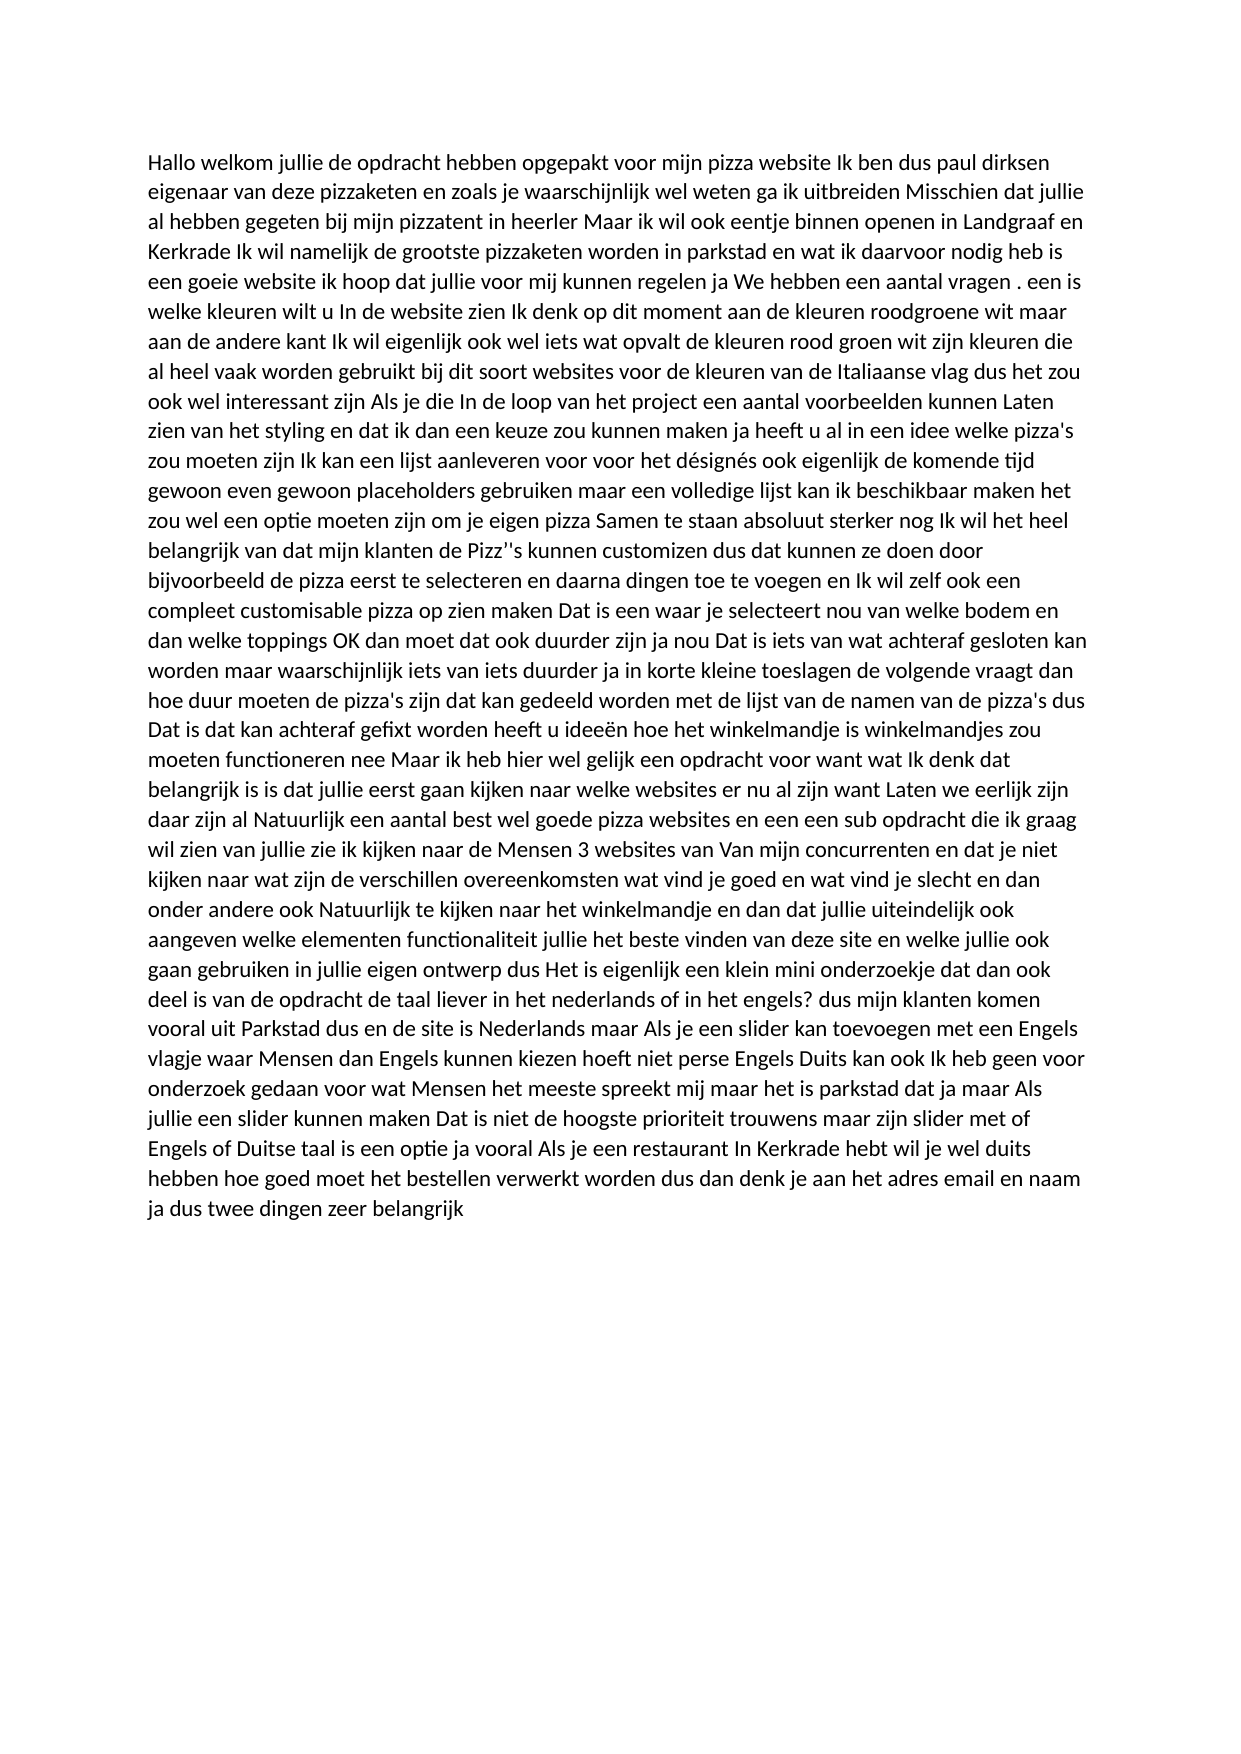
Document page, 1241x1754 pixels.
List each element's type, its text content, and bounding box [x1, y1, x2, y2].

text Hallo welkom jullie de opdracht hebben opgepakt voor mijn pizza website Ik ben dus paul dirksen eigenaar van deze pizzaketen en zoals je waarschijnlijk wel weten ga ik uitbreiden Misschien dat jullie al hebben gegeten bij mijn pizzatent in heerler Maar ik wil ook eentje binnen openen in Landgraaf en Kerkrade Ik wil namelijk de grootste pizzaketen worden in parkstad en wat ik daarvoor nodig heb is een goeie website ik hoop dat jullie voor mij kunnen regelen ja We hebben een aantal vragen . een is welke kleuren wilt u In de website zien Ik denk op dit moment aan de kleuren roodgroene wit maar aan de andere kant Ik wil eigenlijk ook wel iets wat opvalt de kleuren rood groen wit zijn kleuren die al heel vaak worden gebruikt bij dit soort websites voor de kleuren van de Italiaanse vlag dus het zou ook wel interessant zijn Als je die In de loop van het project een aantal voorbeelden kunnen Laten zien van het styling en dat ik dan een keuze zou kunnen maken ja heeft u al in een idee welke pizza's zou moeten zijn Ik kan een lijst aanleveren voor voor het désignés ook eigenlijk de komende tijd gewoon even gewoon placeholders gebruiken maar een volledige lijst kan ik beschikbaar maken het zou wel een optie moeten zijn om je eigen pizza Samen te staan absoluut sterker nog Ik wil het heel belangrijk van dat mijn klanten de Pizz’'s kunnen customizen dus dat kunnen ze doen door bijvoorbeeld de pizza eerst te selecteren en daarna dingen toe te voegen en Ik wil zelf ook een compleet customisable pizza op zien maken Dat is een waar je selecteert nou van welke bodem en dan welke toppings OK dan moet dat ook duurder zijn ja nou Dat is iets van wat achteraf gesloten kan worden maar waarschijnlijk iets van iets duurder ja in korte kleine toeslagen de volgende vraagt dan hoe duur moeten de pizza's zijn dat kan gedeeld worden met de lijst van de namen van de pizza's dus Dat is dat kan achteraf gefixt worden heeft u ideeën hoe het winkelmandje is winkelmandjes zou moeten functioneren nee Maar ik heb hier wel gelijk een opdracht voor want wat Ik denk dat belangrijk is is dat jullie eerst gaan kijken naar welke websites er nu al zijn want Laten we eerlijk zijn daar zijn al Natuurlijk een aantal best wel goede pizza websites en een een sub opdracht die ik graag wil zien van jullie zie ik kijken naar de Mensen 3 websites van Van mijn concurrenten en dat je niet kijken naar wat zijn de verschillen overeenkomsten wat vind je goed en wat vind je slecht en dan onder andere ook Natuurlijk te kijken naar het winkelmandje en dan dat jullie uiteindelijk ook aangeven welke elementen functionaliteit jullie het beste vinden van deze site en welke jullie ook gaan gebruiken in jullie eigen ontwerp dus Het is eigenlijk een klein mini onderzoekje dat dan ook deel is van de opdracht de taal liever in het nederlands of in het engels? dus mijn klanten komen vooral uit Parkstad dus en de site is Nederlands maar Als je een slider kan toevoegen met een Engels vlagje waar Mensen dan Engels kunnen kiezen hoeft niet perse Engels Duits kan ook Ik heb geen voor onderzoek gedaan voor wat Mensen het meeste spreekt mij maar het is parkstad dat ja maar Als jullie een slider kunnen maken Dat is niet de hoogste prioriteit trouwens maar zijn slider met of Engels of Duitse taal is een optie ja vooral Als je een restaurant In Kerkrade hebt wil je wel duits hebben hoe goed moet het bestellen verwerkt worden dus dan denk je aan het adres email en naam ja dus twee dingen zeer belangrijk [148, 148, 1093, 1222]
